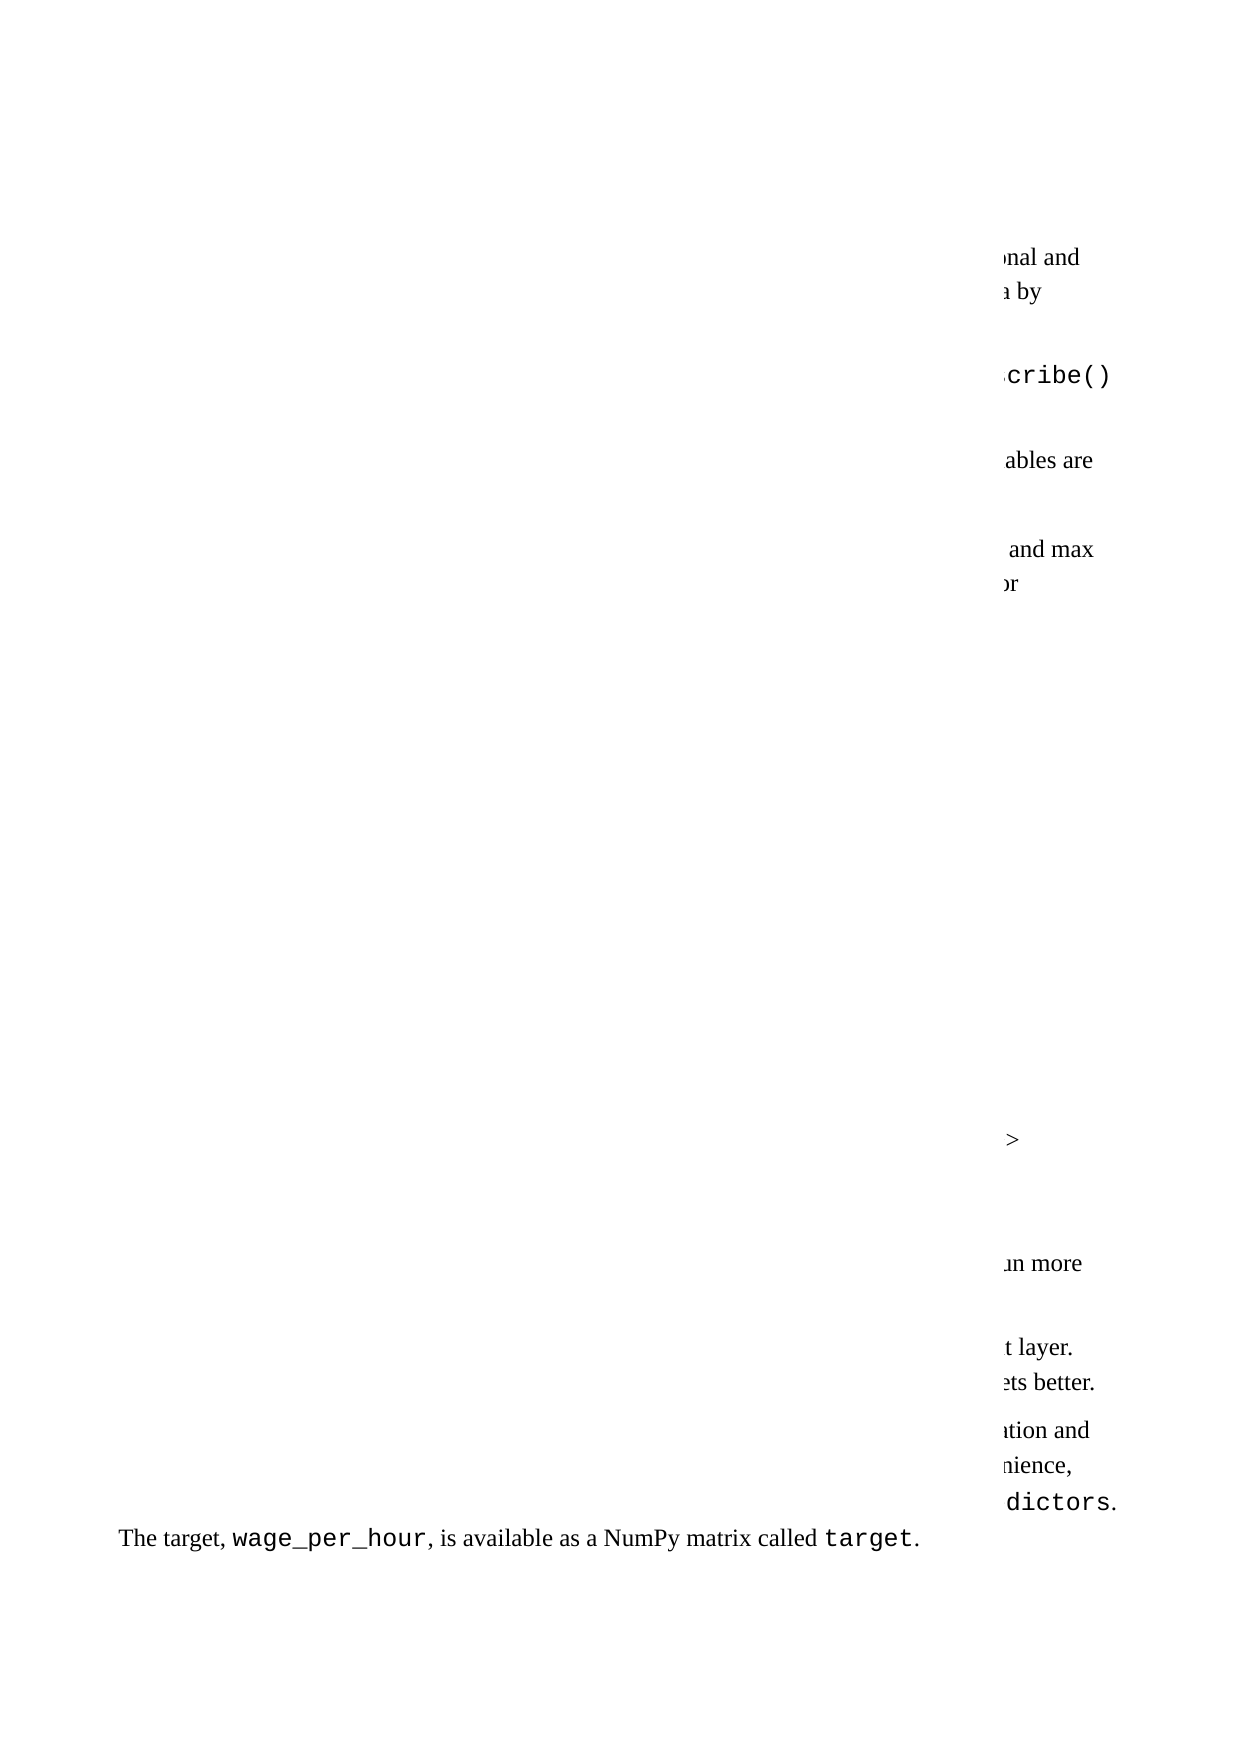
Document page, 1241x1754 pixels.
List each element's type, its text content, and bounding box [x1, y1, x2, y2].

text >>>>>>>>>>>>>>>>>>>>>>>>>>>>>>>>>>>>>>>>>>>>>>>>>>>>>>>>>>>>>>>> [1004, 1125, 1122, 1153]
text As a start, you'll predict workers wages based on characteristics like their industry, education and level of experience. You can find the dataset in a pandas dataframe called df. For convenience, everything in df except for the target has been converted to a NumPy matrix called predictors. The target, wage_per_hour, is available as a NumPy matrix called target. [118, 1416, 1122, 1554]
text Building deep learning models with keras [1004, 118, 1122, 147]
list 6. [1004, 1018, 1122, 1047]
text You will soon start building models in Keras to predict wages based on various professional and demographic factors. Before you start building a model, it's good to understand your data by performing some exploratory analysis. [1004, 242, 1122, 339]
list press [1004, 984, 1122, 1012]
list 5. [1004, 949, 1122, 978]
text answer=6 [1004, 1067, 1122, 1096]
text 50xp [1004, 697, 1122, 725]
text 50xp [1004, 788, 1122, 817]
text Of the 9 predictor variables in the DataFrame, how many are binary indicators? The min and max values as shown by .describe() will be informative here. How many binary indicator predictors are there? [1004, 534, 1122, 633]
list 0. [1004, 880, 1122, 909]
text The data is pre-loaded into a pandas DataFrame called df. Use the .head() and .describe() methods in the IPython Shell for a quick overview of the DataFrame. [1004, 360, 1122, 425]
text To start, you'll take the skeleton of a neural network and add a hidden layer and an output layer. You'll then fit that model and see Keras do the optimization so your model continually gets better. [1004, 1332, 1122, 1395]
text The target variable you'll be predicting is wage_per_hour. Some of the predictor variables are binary indicators, where a value of 1 represents True, and 0 represents False. [1004, 446, 1122, 513]
list press [1004, 915, 1122, 943]
subtitle Specifying a model [1004, 1178, 1122, 1236]
subtitle Instructions [1004, 758, 1122, 782]
text Now you'll get to work with your first model in Keras, and will immediately be able to run more complex neural network models on larger datasets compared to the first two chapters. [1004, 1248, 1122, 1312]
subtitle Possible Answers [1004, 850, 1122, 874]
subtitle Understanding your data [1004, 172, 1122, 229]
subtitle Instructions [1004, 666, 1122, 690]
